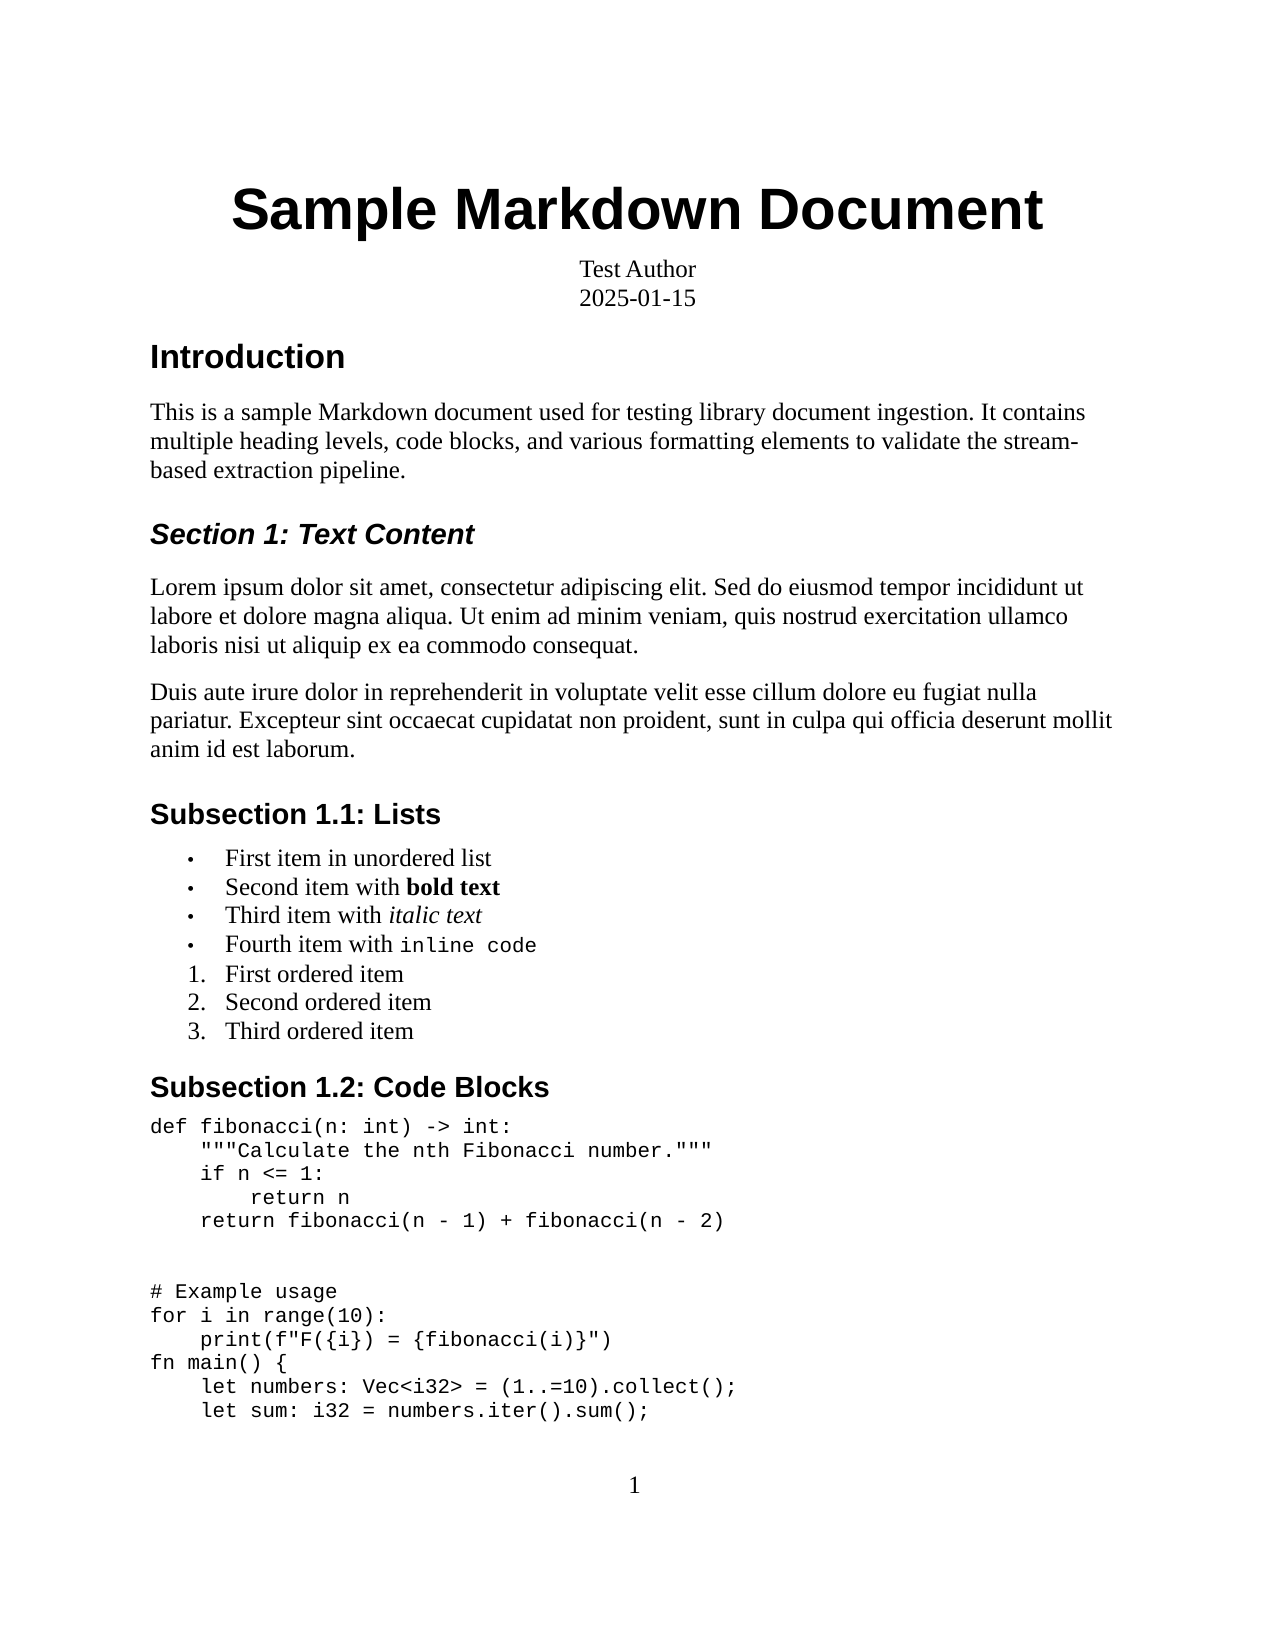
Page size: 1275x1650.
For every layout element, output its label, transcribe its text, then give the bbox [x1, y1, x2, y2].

text # Example usage [150, 1281, 1125, 1305]
subtitle Introduction [150, 337, 1125, 376]
text def fibonacci(n: int) -> int: [150, 1116, 1125, 1139]
subtitle Section 1: Text Content [150, 517, 1125, 551]
text print(f"F({i}) = {fibonacci(i)}") [150, 1329, 1125, 1352]
subtitle Subsection 1.1: Lists [150, 797, 1125, 830]
text This is a sample Markdown document used for testing library document ingestion. It contains multiple heading levels, code blocks, and various formatting elements to validate the stream-based extraction pipeline. [150, 397, 1125, 483]
list First item in unordered list [187, 843, 1125, 872]
text 2025-01-15 [150, 283, 1125, 312]
text let numbers: Vec<i32> = (1..=10).collect(); [150, 1376, 1125, 1400]
list Second ordered item [187, 987, 1125, 1016]
list First ordered item [187, 959, 1125, 987]
text let sum: i32 = numbers.iter().sum(); [150, 1400, 1125, 1423]
text Lorem ipsum dolor sit amet, consectetur adipiscing elit. Sed do eiusmod tempor incididunt ut labore et dolore magna aliqua. Ut enim ad minim veniam, quis nostrud exercitation ullamco laboris nisi ut aliquip ex ea commodo consequat. [150, 572, 1125, 659]
list Third ordered item [187, 1016, 1125, 1045]
list Third item with italic text [187, 900, 1125, 929]
list Second item with bold text [187, 872, 1125, 900]
text for i in range(10): [150, 1305, 1125, 1329]
text Duis aute irure dolor in reprehenderit in voluptate velit esse cillum dolore eu fugiat nulla pariatur. Excepteur sint occaecat cupidatat non proident, sunt in culpa qui officia deserunt mollit anim id est laborum. [150, 677, 1125, 763]
text fn main() { [150, 1352, 1125, 1376]
text return fibonacci(n - 1) + fibonacci(n - 2) [150, 1211, 1125, 1234]
list Fourth item with inline code [187, 929, 1125, 959]
title Sample Markdown Document [150, 175, 1125, 242]
text Test Author [150, 254, 1125, 283]
text if n <= 1: [150, 1163, 1125, 1187]
subtitle Subsection 1.2: Code Blocks [150, 1070, 1125, 1103]
text return n [150, 1187, 1125, 1211]
text """Calculate the nth Fibonacci number.""" [150, 1139, 1125, 1163]
